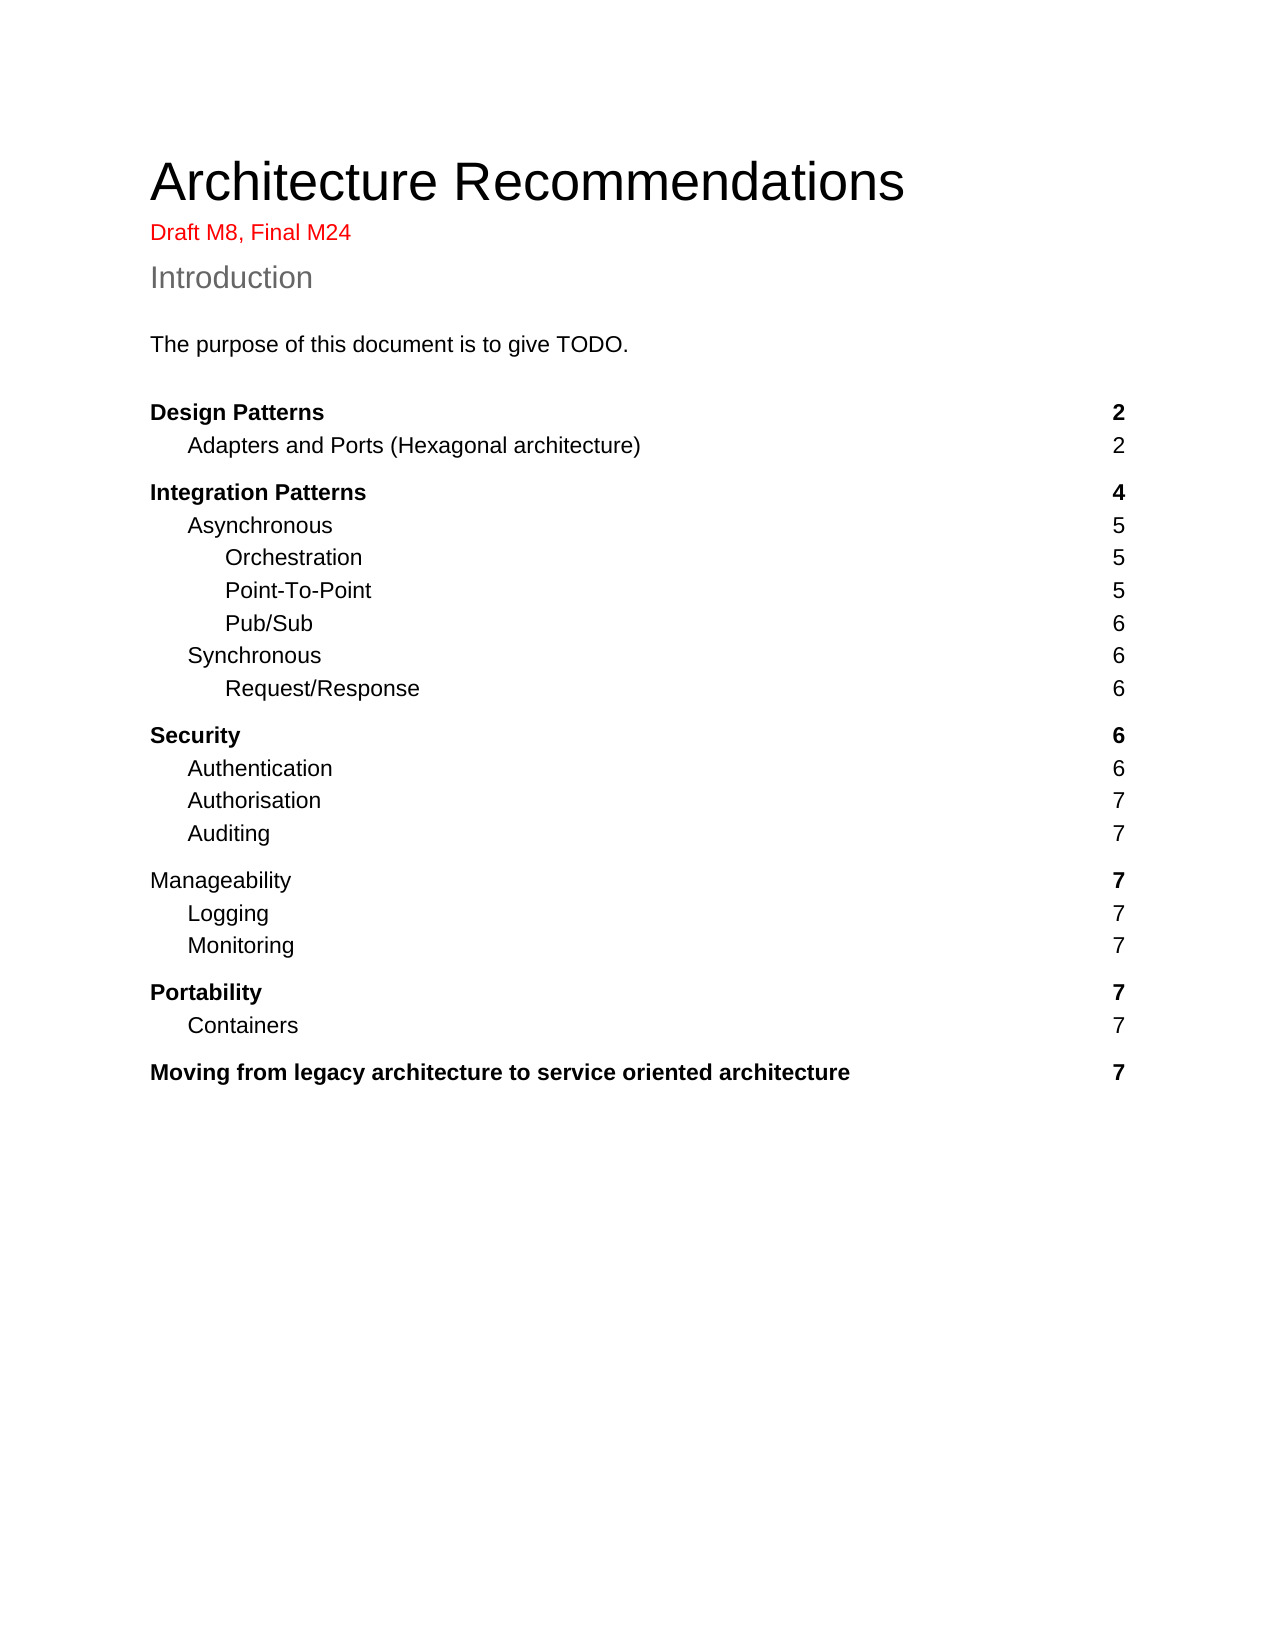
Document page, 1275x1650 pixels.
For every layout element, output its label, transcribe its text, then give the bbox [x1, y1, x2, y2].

text Containers 7 [187, 1012, 1125, 1038]
text Request/Response 6 [225, 675, 1125, 701]
text Pub/Sub 6 [225, 609, 1125, 636]
text Orchestration 5 [225, 544, 1125, 571]
subtitle Introduction [150, 259, 1125, 295]
text Manageability 7 [150, 867, 1125, 893]
text Monitoring 7 [187, 932, 1125, 958]
text Auditing 7 [187, 820, 1125, 846]
text Authentication 6 [187, 754, 1125, 781]
text Synchronous 6 [187, 642, 1125, 668]
text Design Patterns 2 [150, 399, 1125, 426]
text Portability 7 [150, 979, 1125, 1006]
text Logging 7 [187, 899, 1125, 926]
text Authorisation 7 [187, 787, 1125, 813]
text Integration Patterns 4 [150, 479, 1125, 505]
text Moving from legacy architecture to service oriented architecture 7 [150, 1059, 1125, 1085]
title Architecture Recommendations [150, 150, 1125, 212]
text The purpose of this document is to give TODO. [150, 331, 1125, 357]
text Point-To-Point 5 [225, 577, 1125, 603]
text Adapters and Ports (Hexagonal architecture) 2 [187, 432, 1125, 458]
text Security 6 [150, 722, 1125, 748]
text Asynchronous 5 [187, 512, 1125, 538]
text Draft M8, Final M24 [150, 218, 1125, 245]
